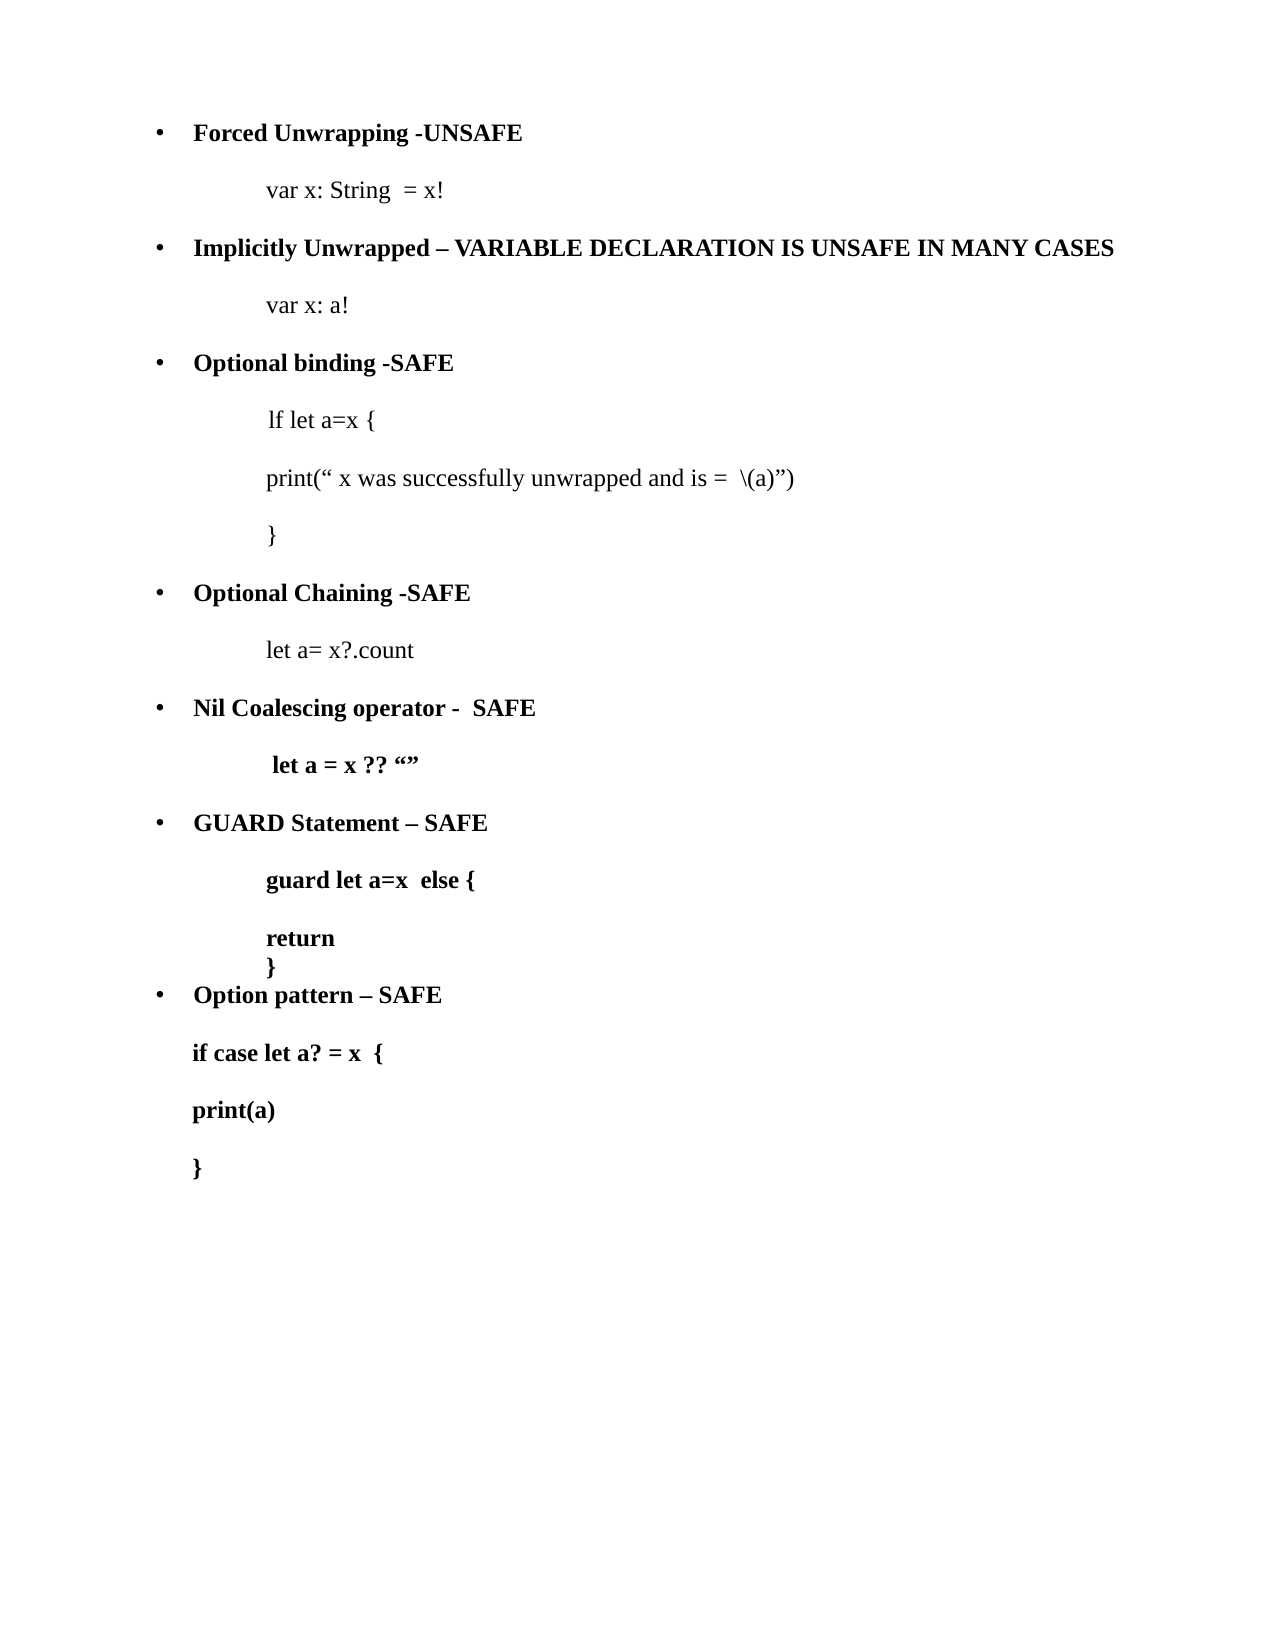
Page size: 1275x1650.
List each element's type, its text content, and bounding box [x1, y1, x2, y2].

text } [192, 1153, 1157, 1182]
text let a = x ?? “” [118, 751, 1157, 779]
text } [118, 521, 1157, 549]
text print(a) [118, 1096, 1157, 1124]
text var x: a! [266, 291, 1157, 319]
text guard let a=x else { [118, 866, 1157, 894]
list lf let a=x { [231, 406, 1157, 434]
text var x: String = x! [266, 176, 1157, 204]
text print(“ x was successfully unwrapped and is = \(a)”) [118, 463, 1157, 492]
list Nil Coalescing operator - SAFE [156, 693, 1157, 722]
text let a= x?.count [118, 636, 1157, 664]
list Implicitly Unwrapped – VARIABLE DECLARATION IS UNSAFE IN MANY CASES [156, 233, 1157, 262]
text return [118, 923, 1157, 952]
list GUARD Statement – SAFE [156, 808, 1157, 837]
list Optional Chaining -SAFE [156, 578, 1157, 607]
text if case let a? = x { [118, 1038, 1157, 1067]
list Optional binding -SAFE [156, 348, 1157, 377]
text } [118, 952, 1157, 981]
list Option pattern – SAFE [156, 981, 1157, 1009]
list Forced Unwrapping -UNSAFE [156, 118, 1157, 147]
